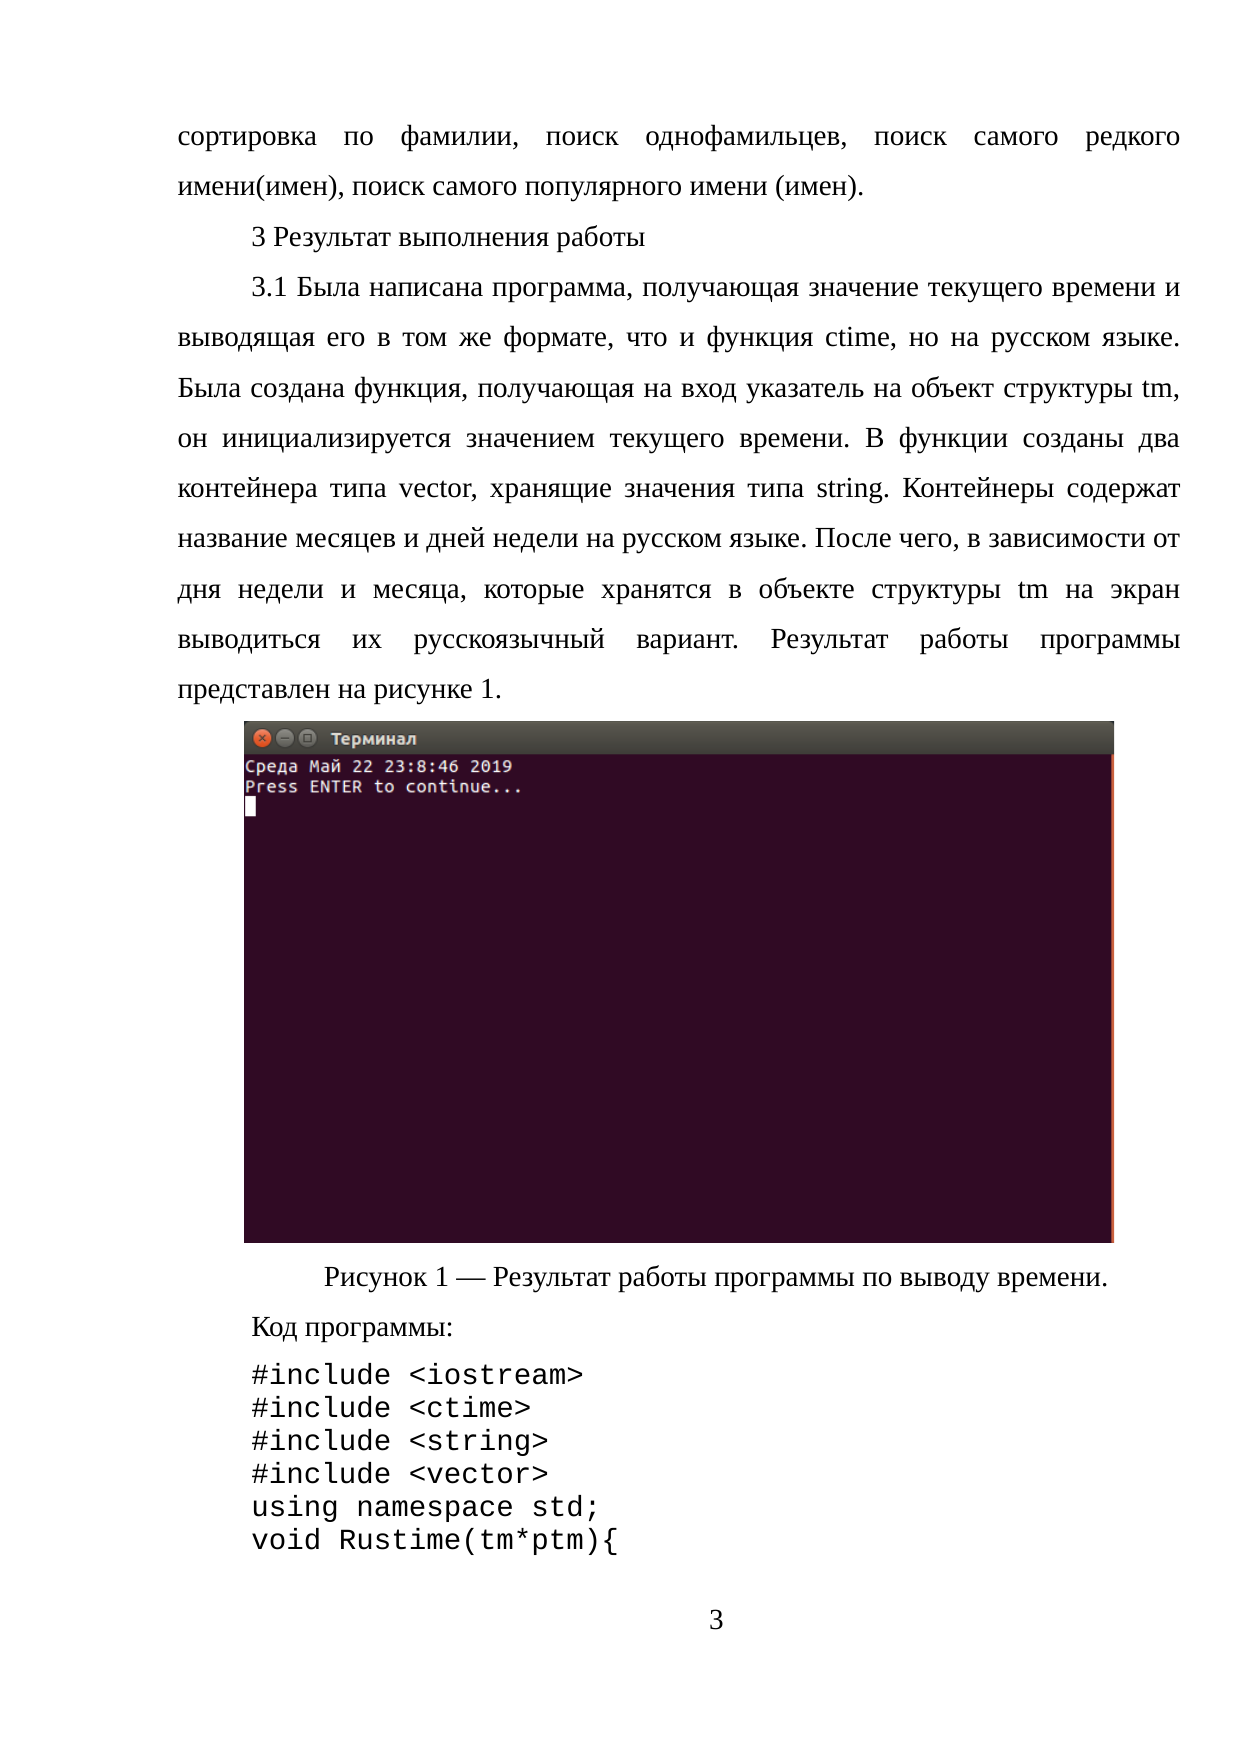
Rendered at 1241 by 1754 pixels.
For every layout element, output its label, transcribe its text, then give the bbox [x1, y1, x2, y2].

text #include <iostream> [177, 1360, 1181, 1393]
text Код программы: [177, 1309, 1181, 1343]
text using namespace std; [177, 1492, 1181, 1525]
text сортировка по фамилии, поиск однофамильцев, поиск самого редкого имени(имен), поиск самого популярного имени (имен). [177, 118, 1181, 202]
text #include <vector> [177, 1459, 1181, 1492]
text Рисунок 1 — Результат работы программы по выводу времени. [177, 722, 1181, 1293]
text 3 Результат выполнения работы [177, 219, 1181, 252]
text #include <string> [177, 1426, 1181, 1459]
text void Rustime(tm*ptm){ [177, 1525, 1181, 1558]
text #include <ctime> [177, 1393, 1181, 1426]
picture [244, 721, 1115, 1243]
text 3.1 Была написана программа, получающая значение текущего времени и выводящая его в том же формате, что и функция ctime, но на русском языке. Была создана функция, получающая на вход указатель на объект структуры tm, он инициализируется значением текущего времени. В функции созданы два контейнера типа vector, хранящие значения типа string. Контейнеры содержат название месяцев и дней недели на русском языке. После чего, в зависимости от дня недели и месяца, которые хранятся в объекте структуры tm на экран выводиться их русскоязычный вариант. Результат работы программы представлен на рисунке 1. [177, 269, 1181, 705]
